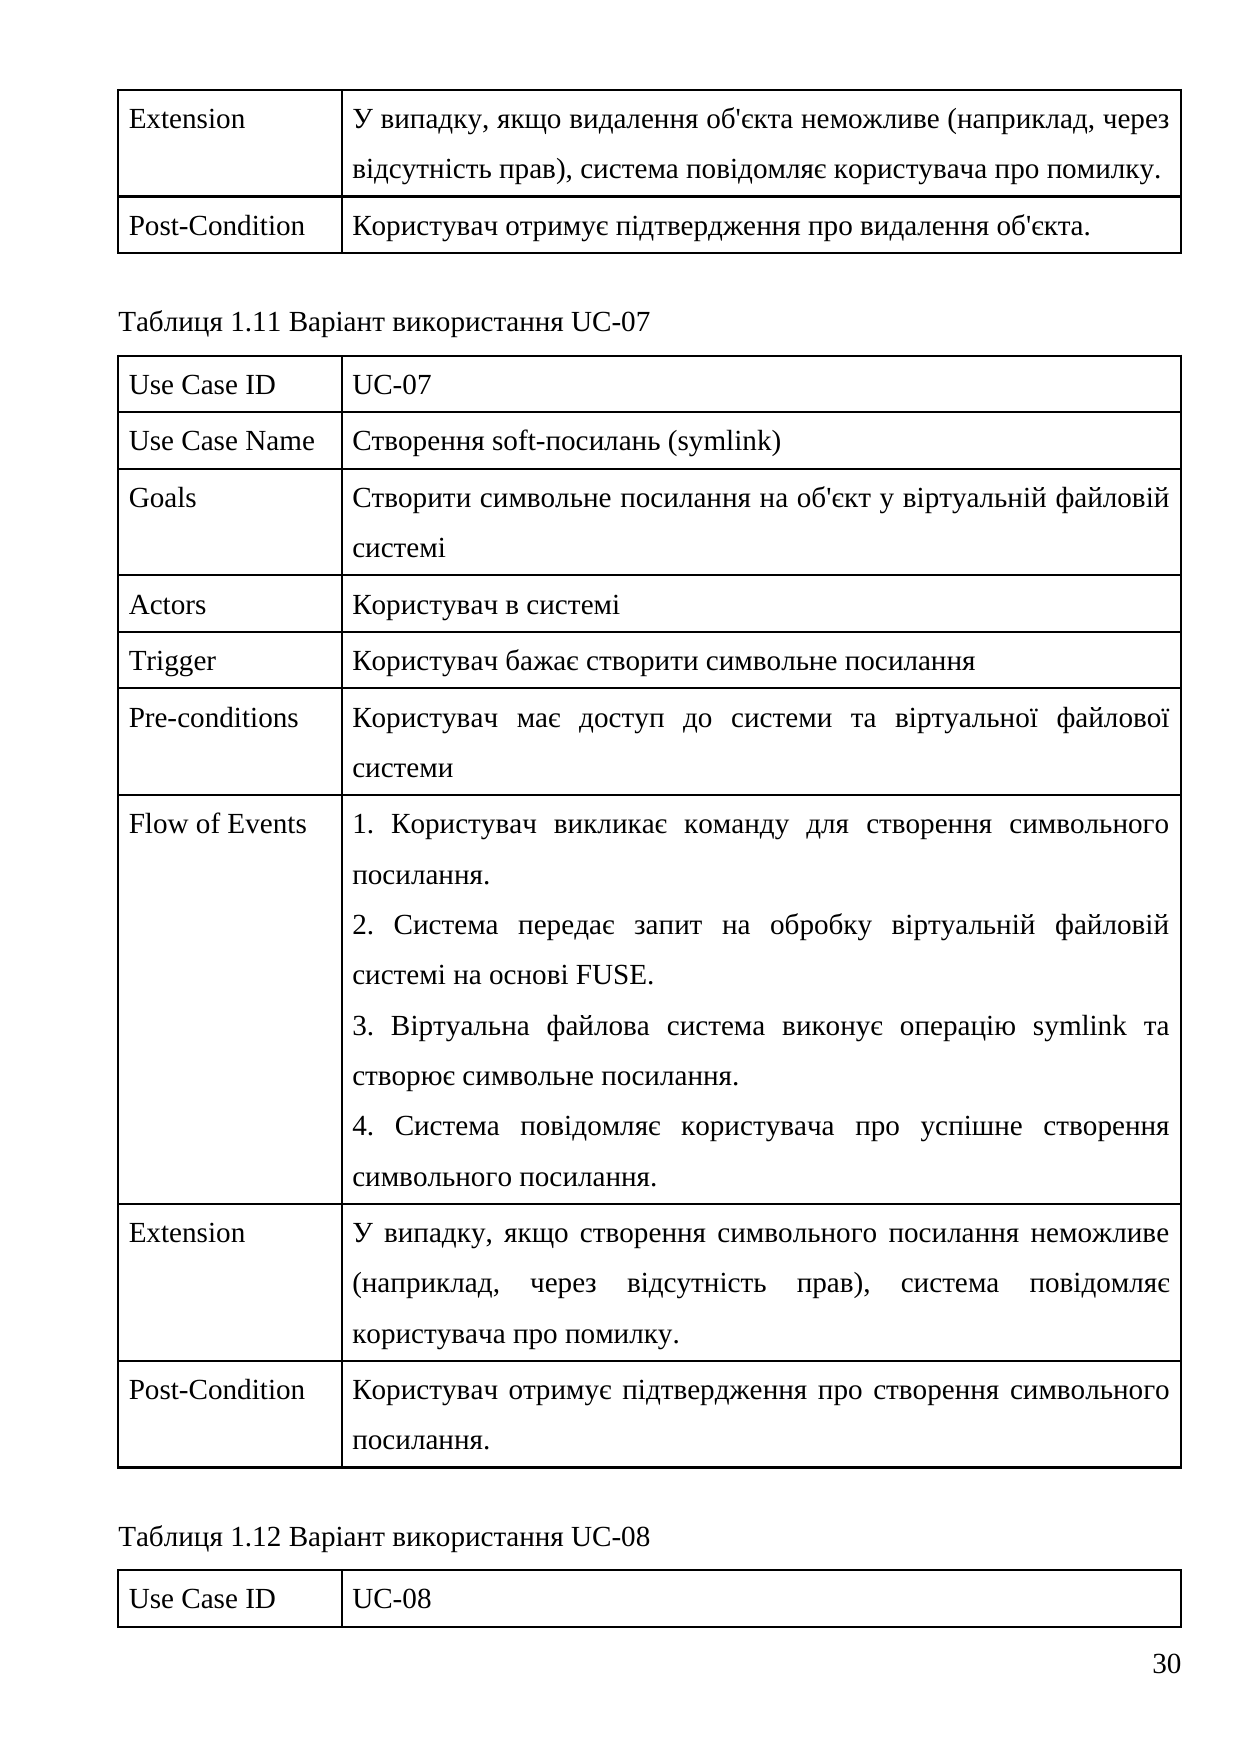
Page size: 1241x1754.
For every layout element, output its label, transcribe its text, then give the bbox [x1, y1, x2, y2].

table_cell Trigger [119, 633, 341, 687]
table_cell Flow of Events [119, 796, 341, 1203]
list Варіант використання UC-07 [118, 304, 1181, 338]
table_cell Користувач отримує підтвердження про створення символьного посилання. [343, 1362, 1180, 1466]
list Варіант використання UC-08 [118, 1519, 1181, 1552]
table_cell Extension [119, 1205, 341, 1360]
table_header UC-08 [343, 1571, 1180, 1626]
table_cell Post-Condition [119, 1362, 341, 1466]
table_cell Створити символьне посилання на об'єкт у віртуальній файловій системі [343, 470, 1180, 574]
table_header Use Case ID [119, 1571, 341, 1626]
table_cell Extension [119, 91, 341, 195]
table_header UC-07 [343, 357, 1180, 411]
table_cell Користувач бажає створити символьне посилання [343, 633, 1180, 687]
table_cell У випадку, якщо створення символьного посилання неможливе (наприклад, через відсутність прав), система повідомляє користувача про помилку. [343, 1205, 1180, 1360]
table_cell Користувач має доступ до системи та віртуальної файлової системи [343, 689, 1180, 794]
table_cell Goals [119, 470, 341, 574]
table_cell У випадку, якщо видалення об'єкта неможливе (наприклад, через відсутність прав), система повідомляє користувача про помилку. [343, 91, 1180, 195]
table_header Use Case ID [119, 357, 341, 411]
table_cell Користувач отримує підтвердження про видалення об'єкта. [343, 198, 1180, 252]
table_cell Pre-conditions [119, 689, 341, 794]
table_cell Користувач в системі [343, 576, 1180, 631]
table_cell Створення soft-посилань (symlink) [343, 413, 1180, 467]
table_cell 1. Користувач викликає команду для створення символьного посилання. 2. Система передає запит на обробку віртуальній файловій системі на основі FUSE. 3. Віртуальна файлова система виконує операцію symlink та створює символьне посилання. 4. Система повідомляє користувача про успішне створення символьного посилання. [343, 796, 1180, 1203]
table_cell Post-Condition [119, 198, 341, 252]
table_cell Actors [119, 576, 341, 631]
table_cell Use Case Name [119, 413, 341, 467]
